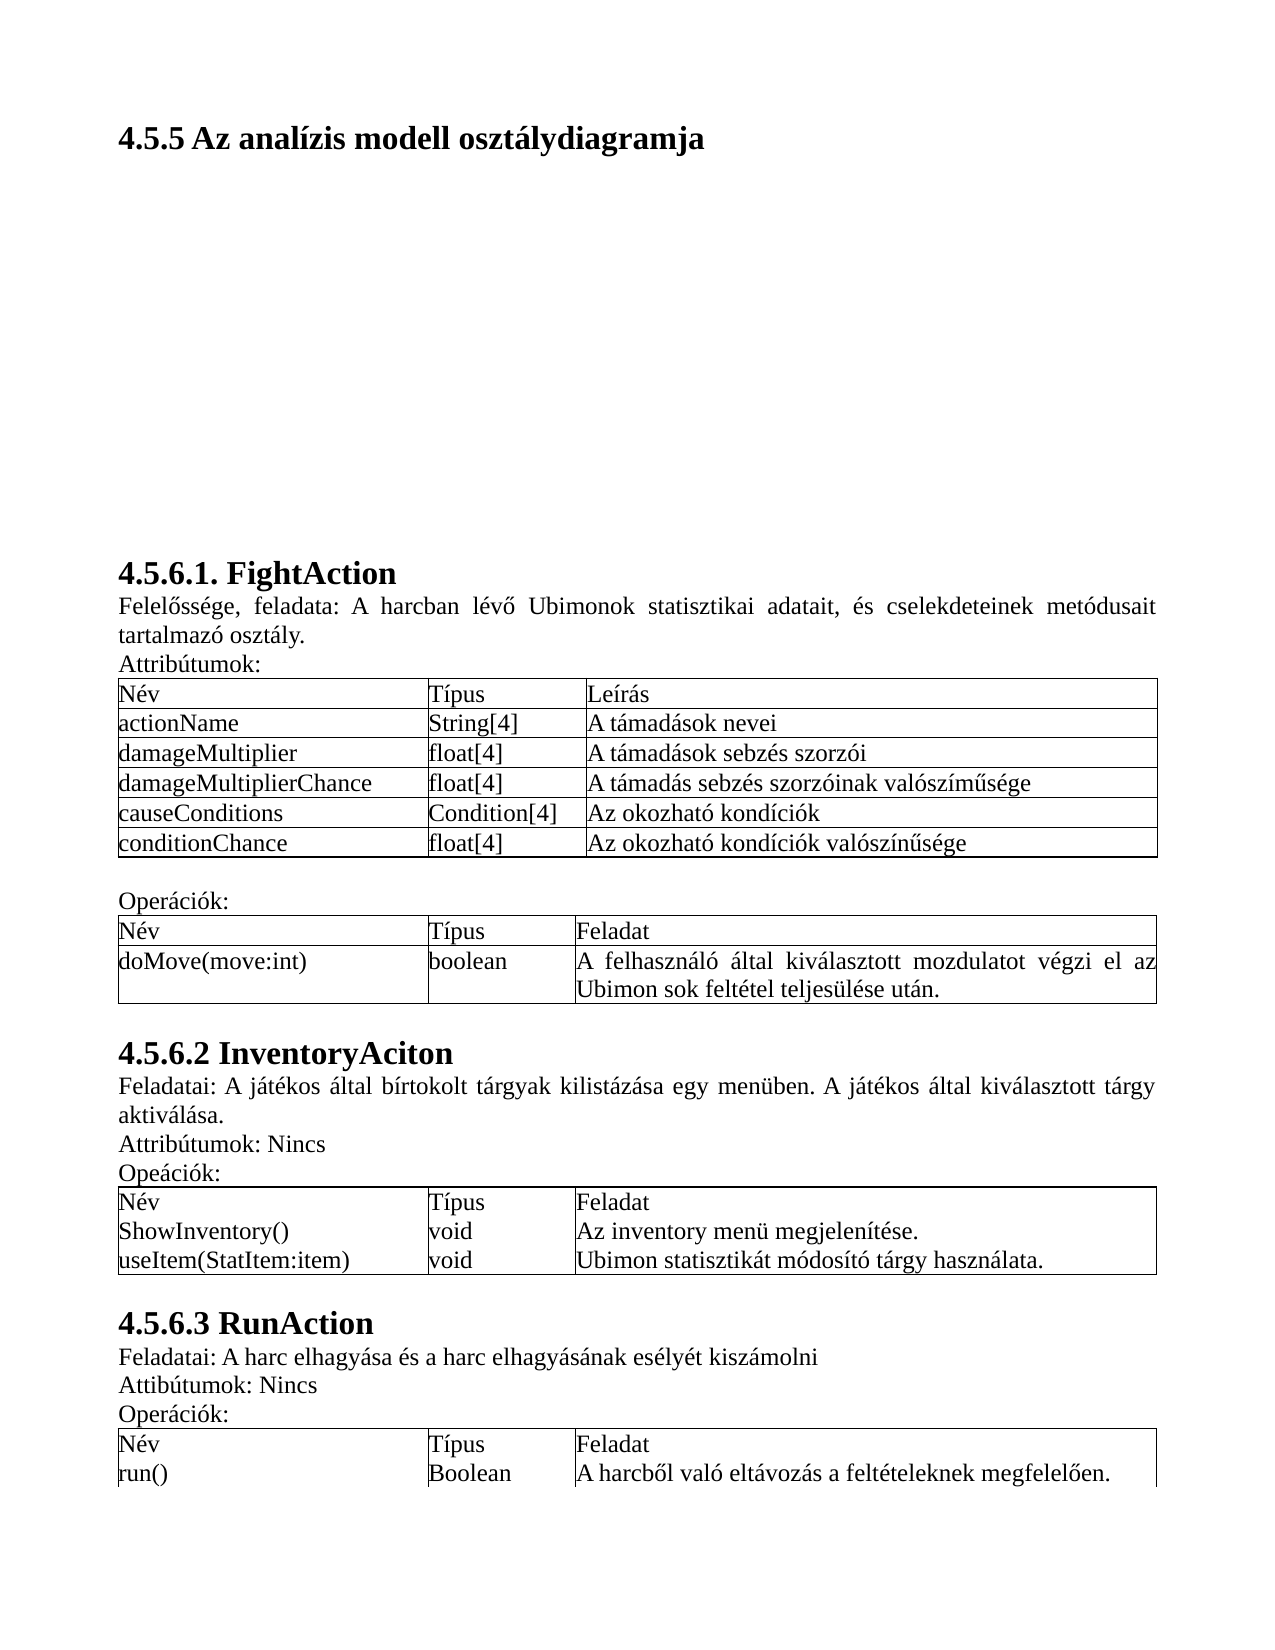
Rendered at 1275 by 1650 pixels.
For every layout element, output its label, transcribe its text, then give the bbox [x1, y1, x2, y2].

table_cell Boolean [429, 1458, 575, 1487]
table_cell Condition[4] [429, 798, 586, 827]
table_cell actionName [119, 709, 428, 737]
text Attribútumok: [118, 649, 1157, 678]
table_cell run() [119, 1458, 428, 1487]
table_cell A támadások nevei [587, 709, 1157, 737]
text 4.5.6.3 RunAction [118, 1303, 1157, 1342]
table_header Név [119, 679, 428, 707]
table_cell void [429, 1216, 575, 1245]
table_header Név [119, 916, 428, 945]
table_cell A harcből való eltávozás a feltételeknek megfelelően. [576, 1458, 1156, 1487]
table_cell Ubimon statisztikát módosító tárgy használata. [576, 1245, 1156, 1274]
table_cell float[4] [429, 738, 586, 767]
table_cell Az okozható kondíciók [587, 798, 1157, 827]
table_cell damageMultiplierChance [119, 768, 428, 797]
text Opeációk: [118, 1158, 1157, 1186]
table_header Feladat [576, 1429, 1156, 1458]
table_header Leírás [587, 679, 1157, 707]
table_cell A felhasználó által kiválasztott mozdulatot végzi el az Ubimon sok feltétel teljesülése után. [576, 946, 1156, 1003]
text Feladatai: A harc elhagyása és a harc elhagyásának esélyét kiszámolni [118, 1342, 1157, 1371]
text Feladatai: A játékos által bírtokolt tárgyak kilistázása egy menüben. A játékos által kiválasztott tárgy aktiválása. [118, 1071, 1157, 1129]
table_cell void [429, 1245, 575, 1274]
subtitle 4.5.5 Az analízis modell osztálydiagramja [118, 118, 1157, 156]
table_header Feladat [576, 916, 1156, 945]
table_cell A támadás sebzés szorzóinak valószíműsége [587, 768, 1157, 797]
table_cell String[4] [429, 709, 586, 737]
table_cell useItem(StatItem:item) [119, 1245, 428, 1274]
table_header Típus [429, 916, 575, 945]
text Operációk: [118, 1399, 1157, 1428]
table_header Típus [429, 1188, 575, 1216]
table_header Név [119, 1188, 428, 1216]
table_header Feladat [576, 1188, 1156, 1216]
table_cell float[4] [429, 828, 586, 856]
table_cell doMove(move:int) [119, 946, 428, 1003]
table_header Név [119, 1429, 428, 1458]
table_cell causeConditions [119, 798, 428, 827]
table_cell float[4] [429, 768, 586, 797]
table_cell Az inventory menü megjelenítése. [576, 1216, 1156, 1245]
table_cell ShowInventory() [119, 1216, 428, 1245]
text Operációk: [118, 886, 1157, 915]
table_header Típus [429, 679, 586, 707]
text Attribútumok: Nincs [118, 1129, 1157, 1158]
table_header Típus [429, 1429, 575, 1458]
table_cell damageMultiplier [119, 738, 428, 767]
text Attibútumok: Nincs [118, 1371, 1157, 1399]
text Felelőssége, feladata: A harcban lévő Ubimonok statisztikai adatait, és cselekdeteinek metódusait tartalmazó osztály. [118, 591, 1157, 649]
text 4.5.6.1. FightAction [118, 553, 1157, 591]
table_cell A támadások sebzés szorzói [587, 738, 1157, 767]
table_cell Az okozható kondíciók valószínűsége [587, 828, 1157, 856]
table_cell conditionChance [119, 828, 428, 856]
table_cell boolean [429, 946, 575, 1003]
text 4.5.6.2 InventoryAciton [118, 1033, 1157, 1071]
